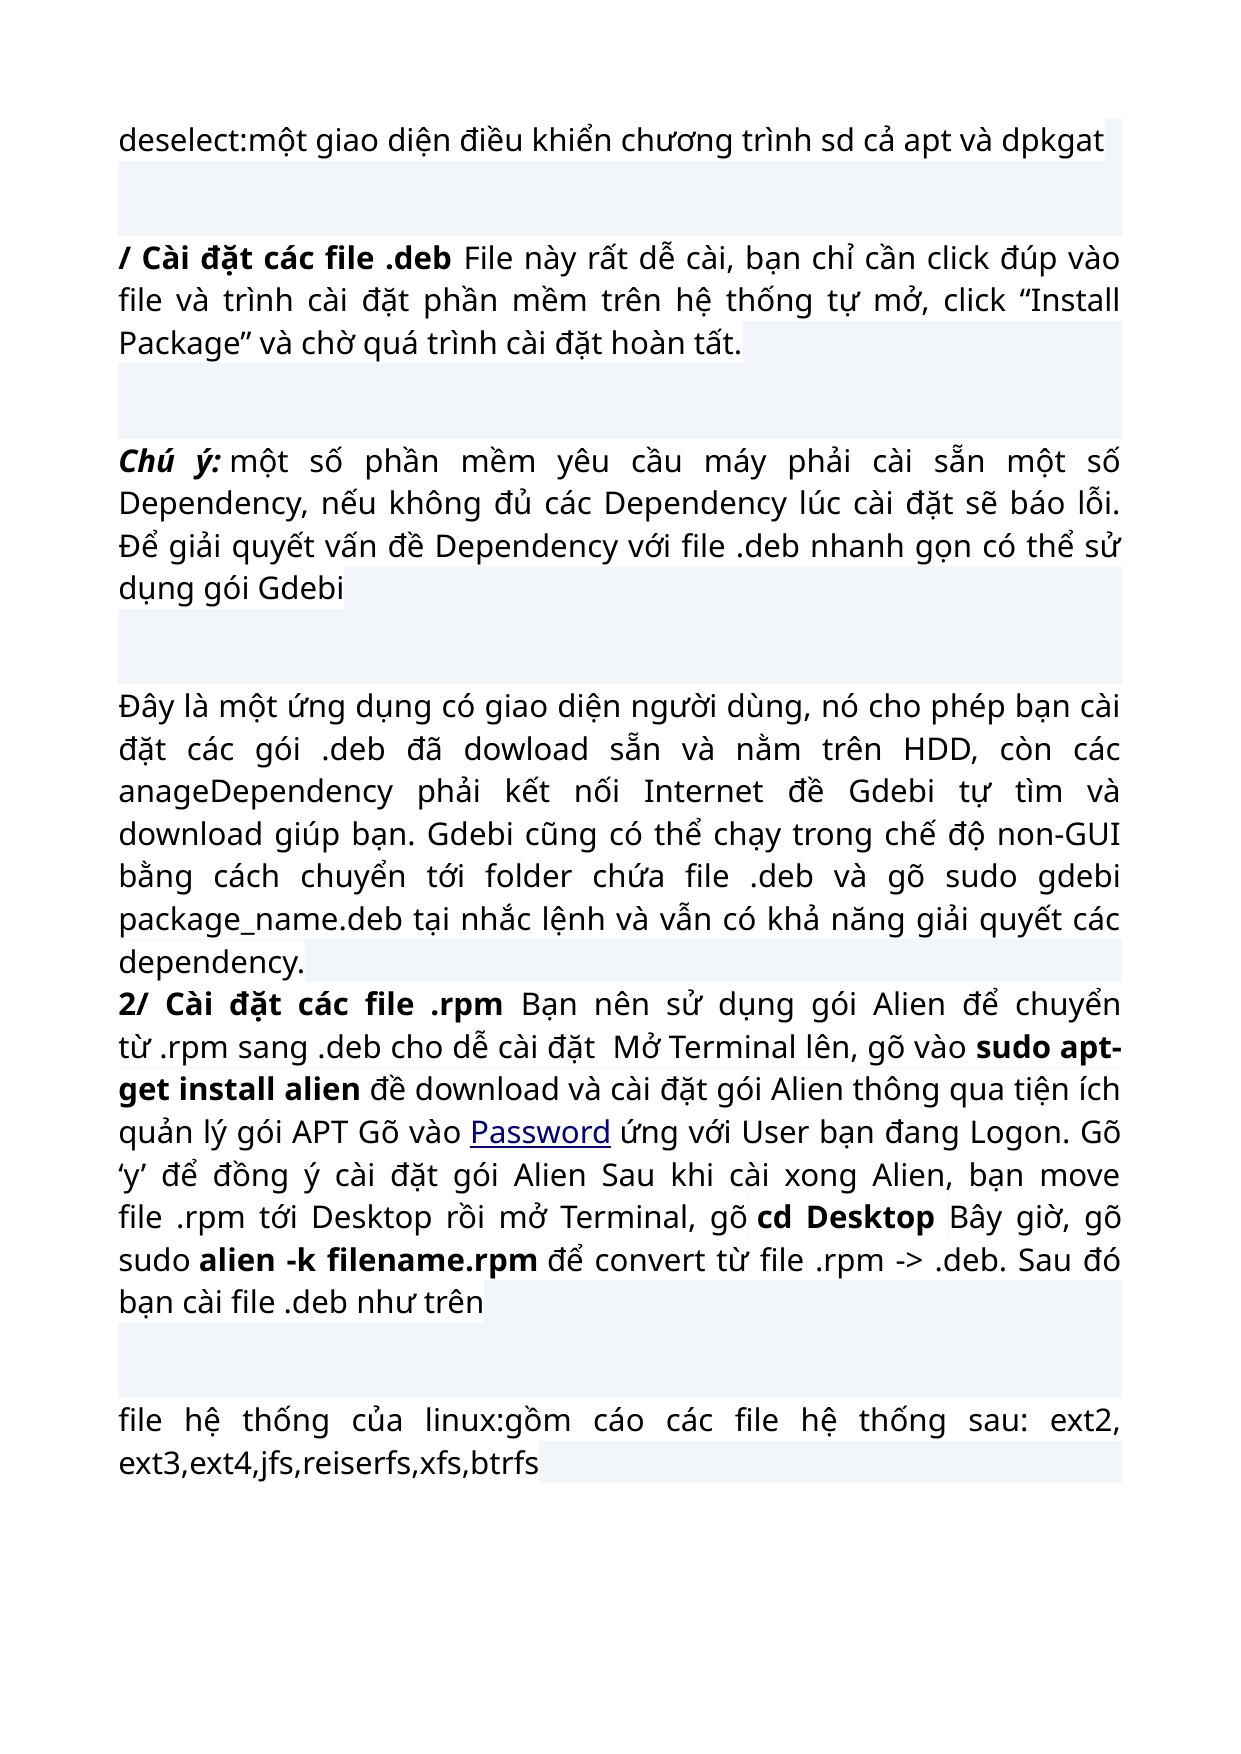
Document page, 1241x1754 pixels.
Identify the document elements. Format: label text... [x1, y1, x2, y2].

text / Cài đặt các file .deb File này rất dễ cài, bạn chỉ cần click đúp vào file và trình cài đặt phần mềm trên hệ thống tự mở, click “Install Package” và chờ quá trình cài đặt hoàn tất. [118, 236, 1122, 363]
text Chú ý: một số phần mềm yêu cầu máy phải cài sẵn một số Dependency, nếu không đủ các Dependency lúc cài đặt sẽ báo lỗi. Để giải quyết vấn đề Dependency với file .deb nhanh gọn có thể sử dụng gói Gdebi [118, 438, 1122, 609]
text deselect:một giao diện điều khiển chương trình sd cả apt và dpkgat [118, 118, 1122, 161]
text file hệ thống của linux:gồm cáo các file hệ thống sau: ext2, ext3,ext4,jfs,reiserfs,xfs,btrfs [118, 1398, 1122, 1483]
text Đây là một ứng dụng có giao diện người dùng, nó cho phép bạn cài đặt các gói .deb đã dowload sẵn và nằm trên HDD, còn các anageDependency phải kết nối Internet đề Gdebi tự tìm và download giúp bạn. Gdebi cũng có thể chạy trong chế độ non-GUI bằng cách chuyển tới folder chứa file .deb và gõ sudo gdebi package_name.deb tại nhắc lệnh và vẫn có khả năng giải quyết các dependency. 2/ Cài đặt các file .rpm Bạn nên sử dụng gói Alien để chuyển từ .rpm sang .deb cho dễ cài đặt Mở Terminal lên, gõ vào sudo apt-get install alien đề download và cài đặt gói Alien thông qua tiện ích quản lý gói APT Gõ vào Password ứng với User bạn đang Logon. Gõ ‘y’ để đồng ý cài đặt gói Alien Sau khi cài xong Alien, bạn move file .rpm tới Desktop rồi mở Terminal, gõ cd Desktop Bây giờ, gõ sudo alien -k filename.rpm để convert từ file .rpm -> .deb. Sau đó bạn cài file .deb như trên [118, 684, 1122, 1323]
